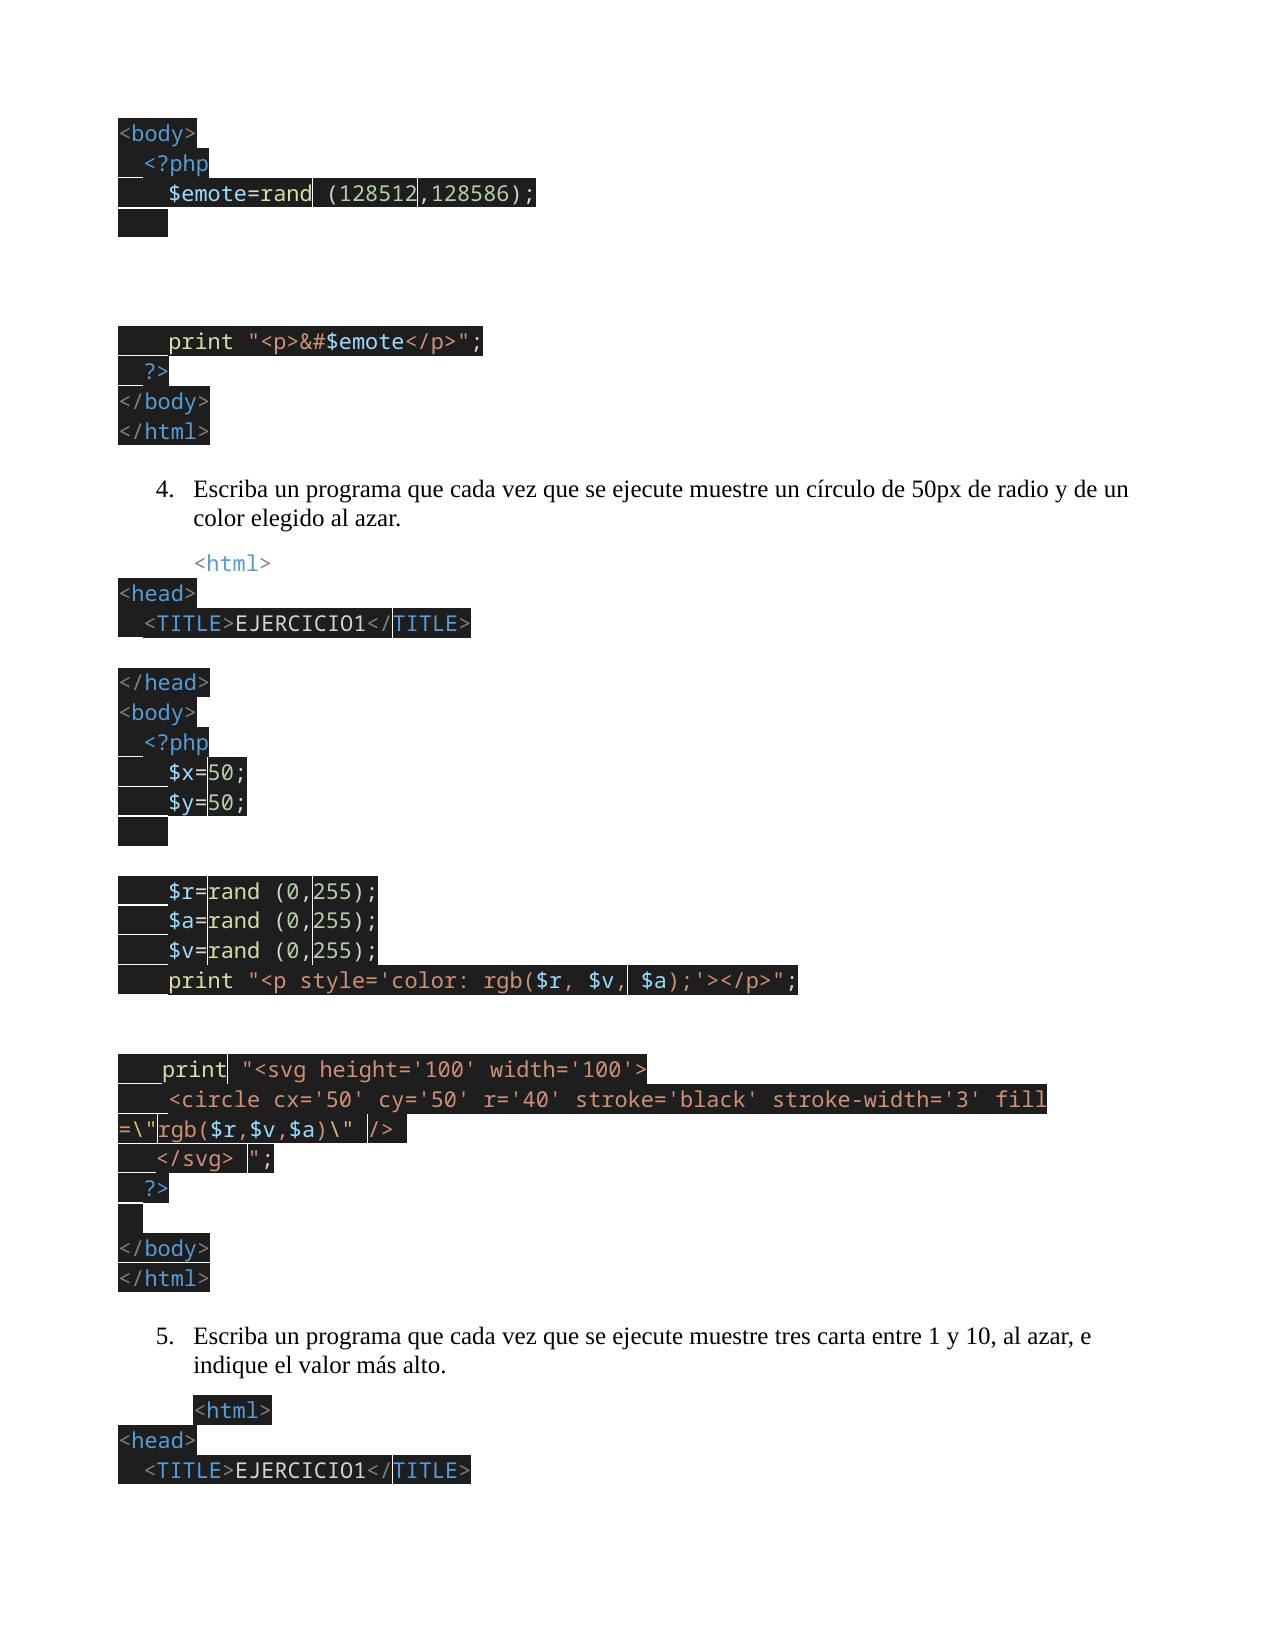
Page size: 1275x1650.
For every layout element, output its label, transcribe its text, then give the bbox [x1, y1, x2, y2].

text ?> [118, 356, 1157, 386]
text <?php [118, 727, 1157, 757]
text </body> [118, 1233, 1157, 1262]
text print "<p>&#$emote</p>"; [118, 326, 1157, 356]
text </head> [118, 667, 1157, 697]
text <body> [118, 697, 1157, 727]
text print "<svg height='100' width='100'> [118, 1054, 1157, 1084]
text <body> [118, 118, 1157, 148]
text <head> [118, 578, 1157, 608]
text <TITLE>EJERCICIO1</TITLE> [118, 1455, 1157, 1484]
list <html> [156, 1395, 1157, 1425]
text $v=rand (0,255); [118, 935, 1157, 965]
text <?php [118, 148, 1157, 178]
text </html> [118, 1262, 1157, 1292]
text <circle cx='50' cy='50' r='40' stroke='black' stroke-width='3' fill=\"rgb($r,$v,$a)\" /> [118, 1084, 1157, 1143]
text </body> [118, 386, 1157, 416]
text <head> [118, 1425, 1157, 1455]
text print "<p style='color: rgb($r, $v, $a);'></p>"; [118, 965, 1157, 995]
text ?> [118, 1173, 1157, 1203]
text <TITLE>EJERCICIO1</TITLE> [118, 608, 1157, 638]
text $y=50; [118, 787, 1157, 816]
list Escriba un programa que cada vez que se ejecute muestre tres carta entre 1 y 10, al azar, e indique el valor más alto. [156, 1321, 1157, 1378]
list Escriba un programa que cada vez que se ejecute muestre un círculo de 50px de radio y de un color elegido al azar. [156, 474, 1157, 532]
text </svg> "; [118, 1143, 1157, 1173]
text $a=rand (0,255); [118, 906, 1157, 935]
text $x=50; [118, 757, 1157, 787]
text $emote=rand (128512,128586); [118, 178, 1157, 207]
text </html> [118, 416, 1157, 445]
text $r=rand (0,255); [118, 876, 1157, 906]
list <html> [156, 548, 1157, 578]
